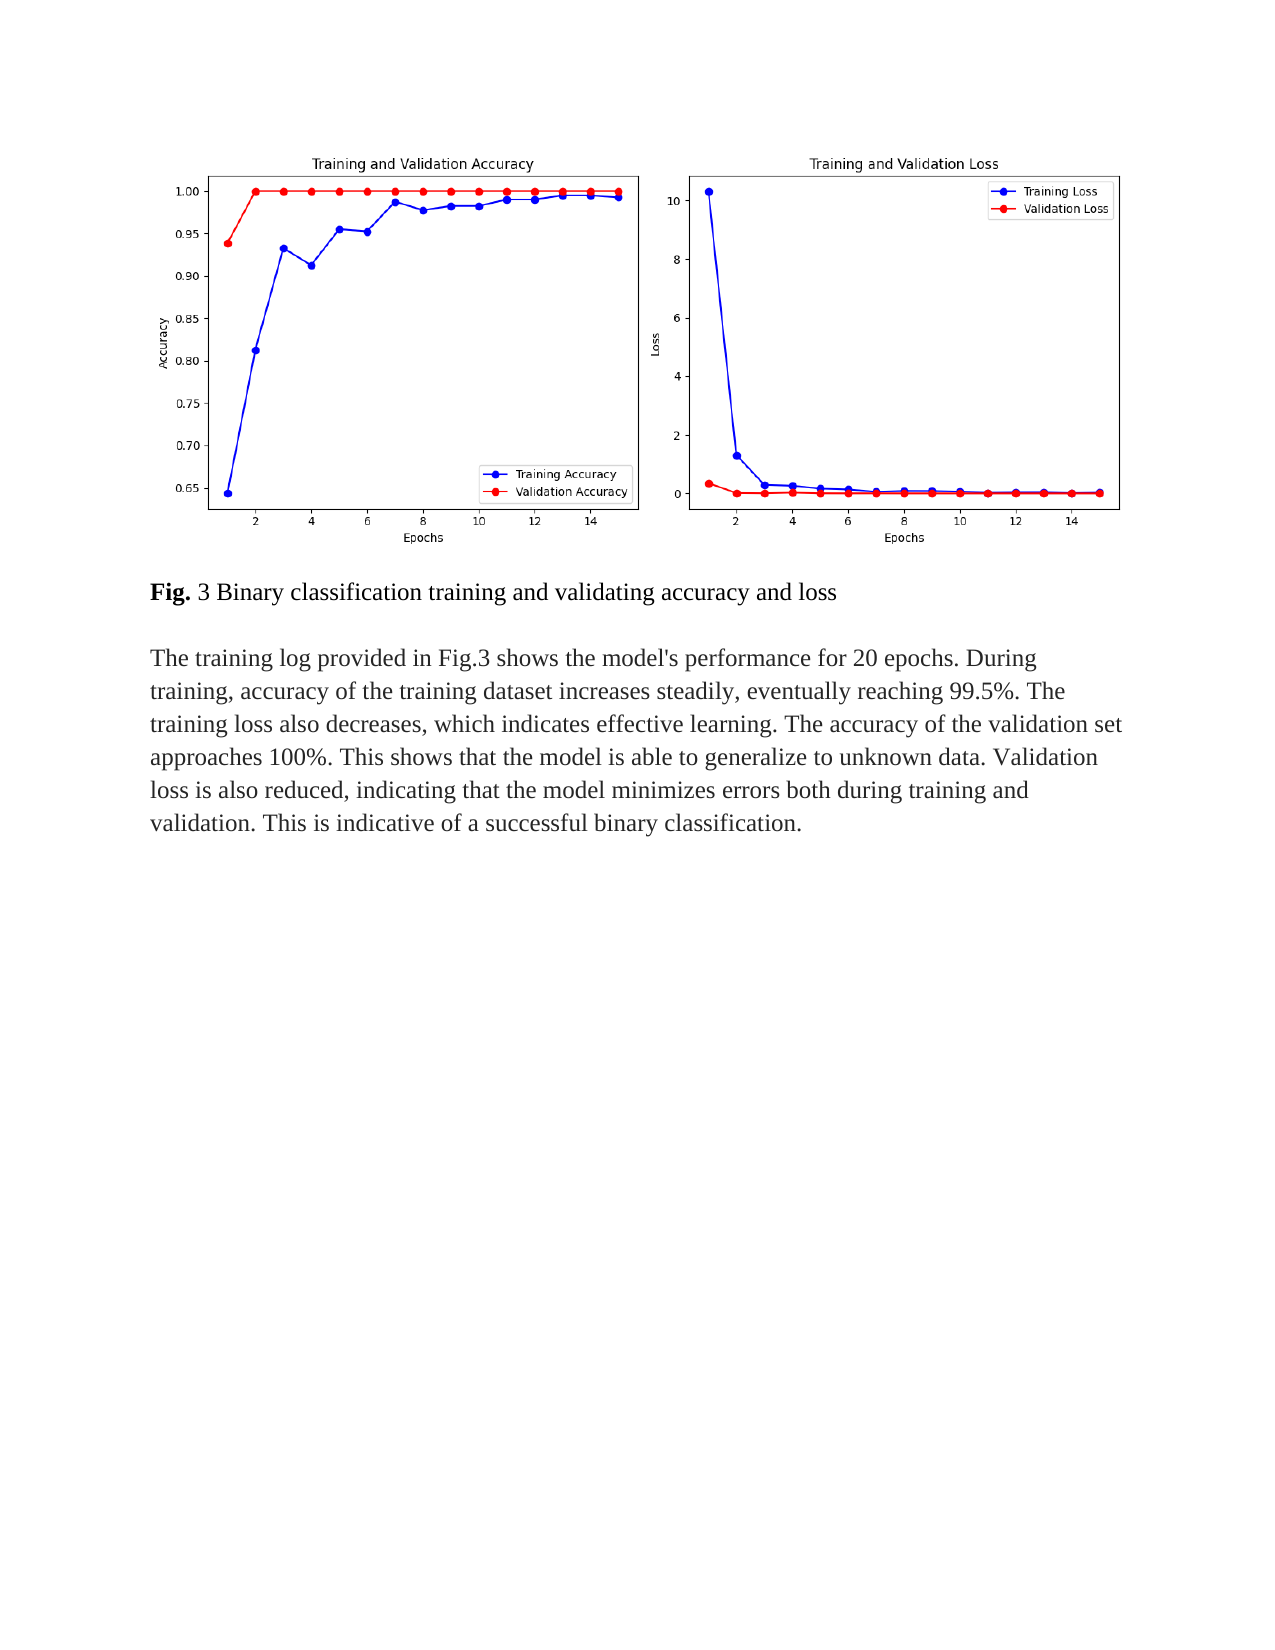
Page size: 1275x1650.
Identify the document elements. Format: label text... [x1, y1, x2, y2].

text The training log provided in Fig.3 shows the model's performance for 20 epochs. During training, accuracy of the training dataset increases steadily, eventually reaching 99.5%. The training loss also decreases, which indicates effective learning. The accuracy of the validation set approaches 100%. This shows that the model is able to generalize to unknown data. Validation loss is also reduced, indicating that the model minimizes errors both during training and validation. This is indicative of a successful binary classification. [150, 643, 1125, 837]
picture [150, 150, 1125, 552]
text Fig. 3 Binary classification training and validating accuracy and loss [150, 577, 1125, 606]
